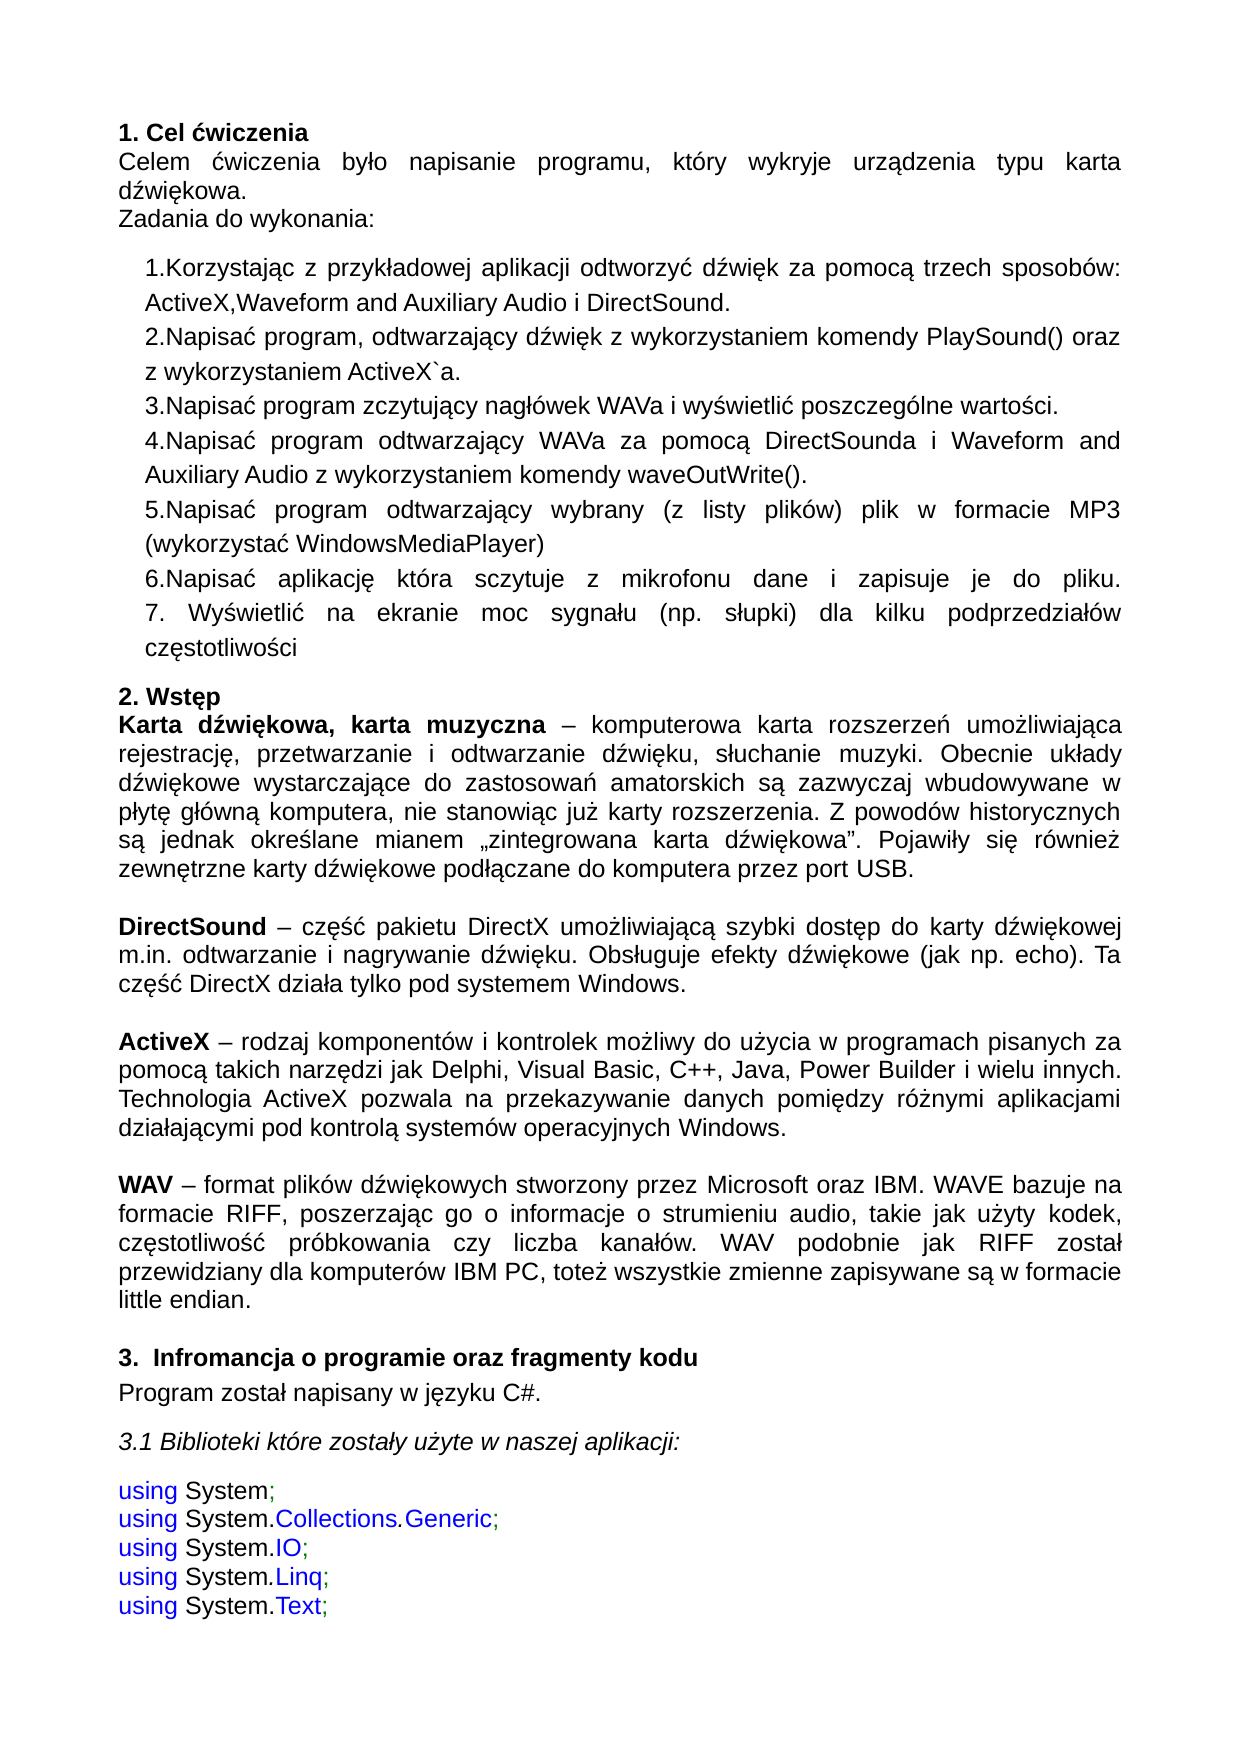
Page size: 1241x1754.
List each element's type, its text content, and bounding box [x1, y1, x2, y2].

text using System; using System.Collections.Generic; using System.IO; using System.Linq; using System.Text; [118, 1476, 1122, 1619]
text WAV – format plików dźwiękowych stworzony przez Microsoft oraz IBM. WAVE bazuje na formacie RIFF, poszerzając go o informacje o strumieniu audio, takie jak użyty kodek, częstotliwość próbkowania czy liczba kanałów. WAV podobnie jak RIFF został przewidziany dla komputerów IBM PC, toteż wszystkie zmienne zapisywane są w formacie little endian. [118, 1171, 1122, 1314]
text 1. Cel ćwiczenia [118, 118, 1122, 147]
list Napisać aplikację która sczytuje z mikrofonu dane i zapisuje je do pliku. 7. Wyświetlić na ekranie moc sygnału (np. słupki) dla kilku podprzedziałów częstotliwości [71, 564, 1122, 661]
list Korzystając z przykładowej aplikacji odtworzyć dźwięk za pomocą trzech sposobów: ActiveX,Waveform and Auxiliary Audio i DirectSound. [71, 253, 1122, 317]
text DirectSound – część pakietu DirectX umożliwiającą szybki dostęp do karty dźwiękowej m.in. odtwarzanie i nagrywanie dźwięku. Obsługuje efekty dźwiękowe (jak np. echo). Ta część DirectX działa tylko pod systemem Windows. [118, 912, 1122, 998]
text 3. Infromancja o programie oraz fragmenty kodu Program został napisany w języku C#. [118, 1343, 1122, 1406]
text ActiveX – rodzaj komponentów i kontrolek możliwy do użycia w programach pisanych za pomocą takich narzędzi jak Delphi, Visual Basic, C++, Java, Power Builder i wielu innych. Technologia ActiveX pozwala na przekazywanie danych pomiędzy różnymi aplikacjami działającymi pod kontrolą systemów operacyjnych Windows. [118, 1027, 1122, 1142]
text 2. Wstęp [118, 682, 1122, 711]
text Zadania do wykonania: [118, 204, 1122, 233]
text Karta dźwiękowa, karta muzyczna – komputerowa karta rozszerzeń umożliwiająca rejestrację, przetwarzanie i odtwarzanie dźwięku, słuchanie muzyki. Obecnie układy dźwiękowe wystarczające do zastosowań amatorskich są zazwyczaj wbudowywane w płytę główną komputera, nie stanowiąc już karty rozszerzenia. Z powodów historycznych są jednak określane mianem „zintegrowana karta dźwiękowa”. Pojawiły się również zewnętrzne karty dźwiękowe podłączane do komputera przez port USB. [118, 711, 1122, 883]
list Napisać program odtwarzający wybrany (z listy plików) plik w formacie MP3 (wykorzystać WindowsMediaPlayer) [71, 495, 1122, 558]
text 3.1 Biblioteki które zostały użyte w naszej aplikacji: [118, 1427, 1122, 1455]
list Napisać program zczytujący nagłówek WAVa i wyświetlić poszczególne wartości. [71, 391, 1122, 420]
list Napisać program odtwarzający WAVa za pomocą DirectSounda i Waveform and Auxiliary Audio z wykorzystaniem komendy waveOutWrite(). [71, 426, 1122, 489]
text Celem ćwiczenia było napisanie programu, który wykryje urządzenia typu karta dźwiękowa. [118, 147, 1122, 204]
list Napisać program, odtwarzający dźwięk z wykorzystaniem komendy PlaySound() oraz z wykorzystaniem ActiveX`a. [71, 322, 1122, 386]
